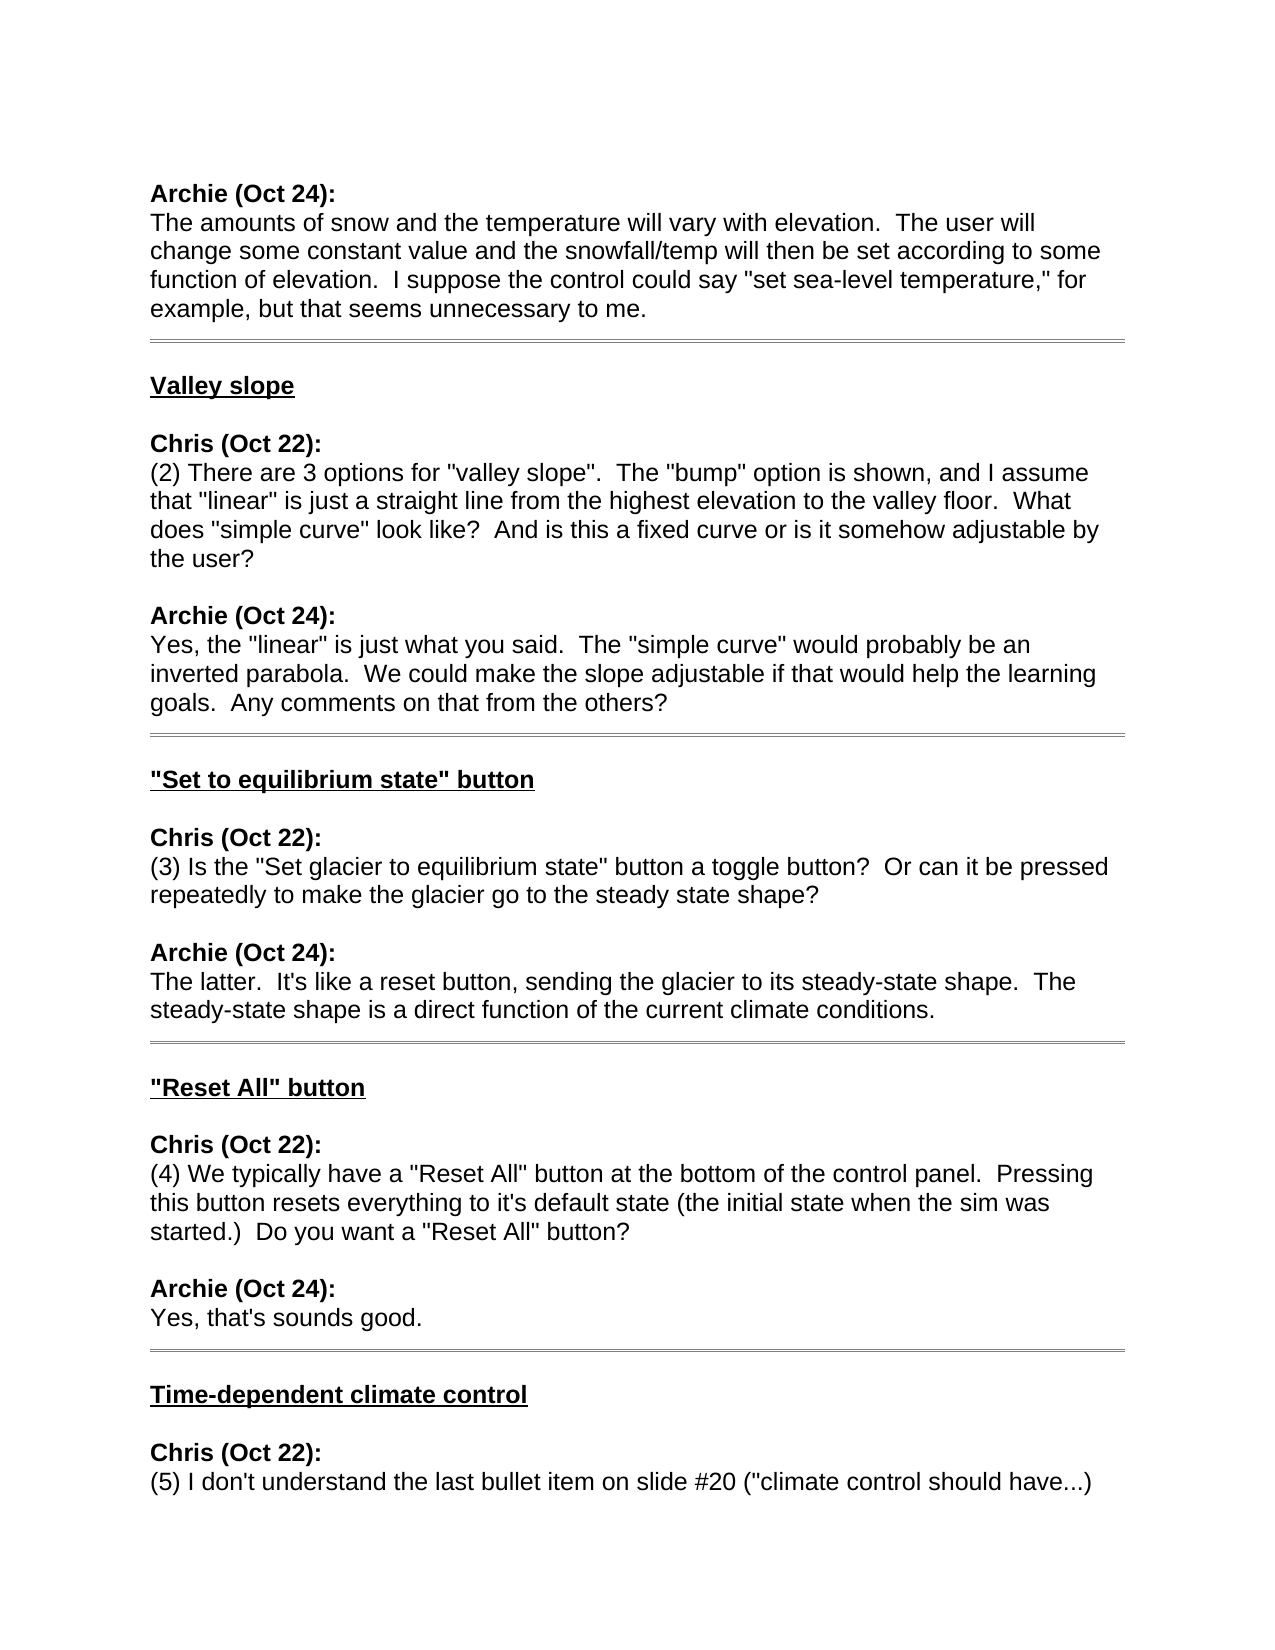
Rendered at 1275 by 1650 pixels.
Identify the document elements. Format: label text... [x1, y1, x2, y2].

text Time-dependent climate control [150, 1380, 1125, 1409]
text "Reset All" button [150, 1073, 1125, 1102]
text Archie (Oct 24): [150, 601, 1125, 630]
text "Set to equilibrium state" button [150, 765, 1125, 794]
text Valley slope [150, 371, 1125, 400]
text (3) Is the "Set glacier to equilibrium state" button a toggle button? Or can it be pressed repeatedly to make the glacier go to the steady state shape? [150, 851, 1125, 909]
text Archie (Oct 24): [150, 938, 1125, 966]
text Chris (Oct 22): [150, 1438, 1125, 1467]
text Yes, that's sounds good. [150, 1303, 1125, 1332]
text Yes, the "linear" is just what you said. The "simple curve" would probably be an inverted parabola. We could make the slope adjustable if that would help the learning goals. Any comments on that from the others? [150, 630, 1125, 716]
text Chris (Oct 22): [150, 1130, 1125, 1159]
text Archie (Oct 24): [150, 1274, 1125, 1303]
text Chris (Oct 22): [150, 429, 1125, 458]
text (4) We typically have a "Reset All" button at the bottom of the control panel. Pressing this button resets everything to it's default state (the initial state when the sim was started.) Do you want a "Reset All" button? [150, 1159, 1125, 1245]
text (2) There are 3 options for "valley slope". The "bump" option is shown, and I assume that "linear" is just a straight line from the highest elevation to the valley floor. What does "simple curve" look like? And is this a fixed curve or is it somehow adjustable by the user? [150, 458, 1125, 573]
text Chris (Oct 22): [150, 823, 1125, 851]
text The latter. It's like a reset button, sending the glacier to its steady-state shape. The steady-state shape is a direct function of the current climate conditions. [150, 966, 1125, 1024]
text Archie (Oct 24): [150, 179, 1125, 207]
text The amounts of snow and the temperature will vary with elevation. The user will change some constant value and the snowfall/temp will then be set according to some function of elevation. I suppose the control could say "set sea-level temperature," for example, but that seems unnecessary to me. [150, 207, 1125, 322]
text (5) I don't understand the last bullet item on slide #20 ("climate control should have...) [150, 1467, 1125, 1495]
